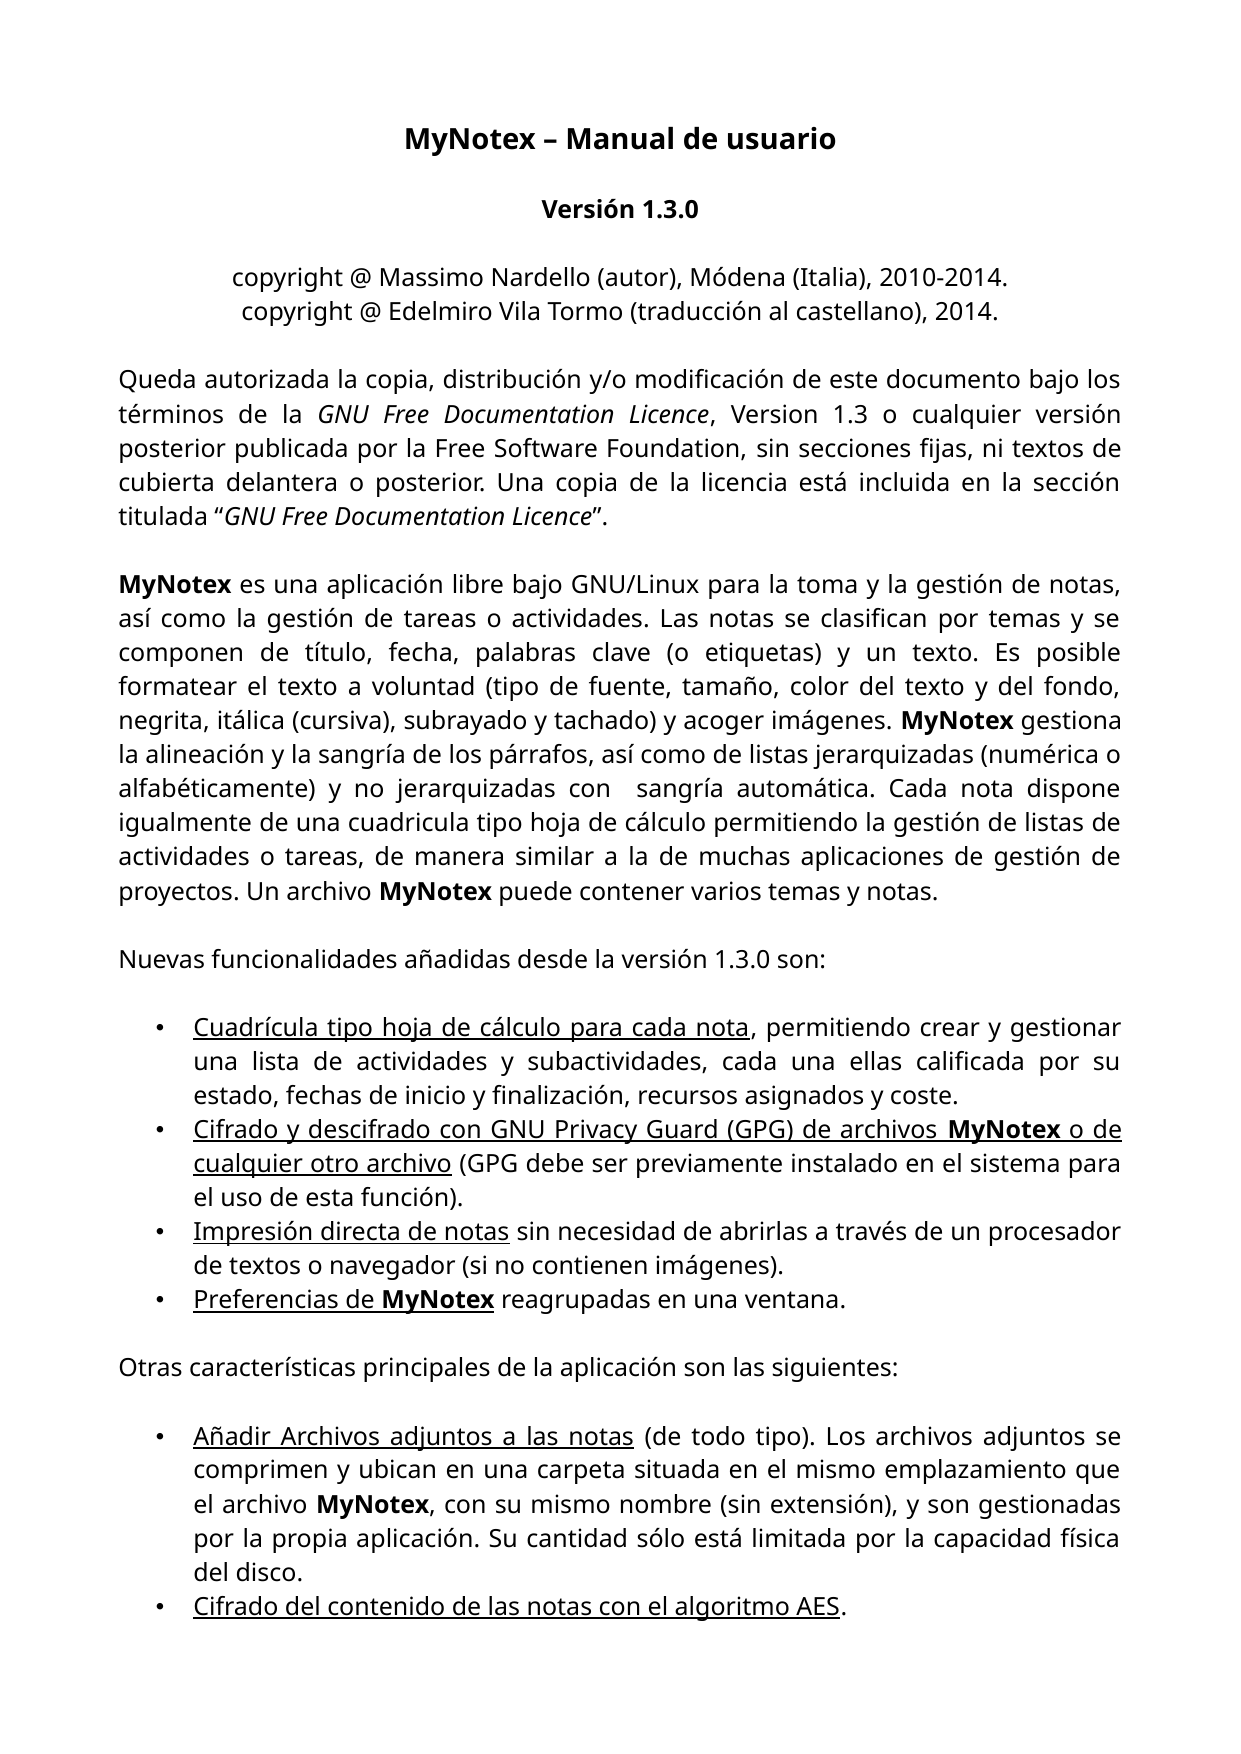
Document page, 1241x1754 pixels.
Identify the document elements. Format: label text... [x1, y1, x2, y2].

list Cifrado y descifrado con GNU Privacy Guard (GPG) de archivos MyNotex o de cualquier otro archivo (GPG debe ser previamente instalado en el sistema para el uso de esta función). [156, 1112, 1122, 1214]
text copyright @ Massimo Nardello (autor), Módena (Italia), 2010-2014. [118, 260, 1122, 294]
list Cifrado del contenido de las notas con el algoritmo AES. [156, 1588, 1122, 1622]
text Queda autorizada la copia, distribución y/o modificación de este documento bajo los términos de la GNU Free Documentation Licence, Version 1.3 o cualquier versión posterior publicada por la Free Software Foundation, sin secciones fijas, ni textos de cubierta delantera o posterior. Una copia de la licencia está incluida en la sección titulada “GNU Free Documentation Licence”. [118, 362, 1122, 532]
text MyNotex – Manual de usuario [118, 118, 1122, 158]
text MyNotex es una aplicación libre bajo GNU/Linux para la toma y la gestión de notas, así como la gestión de tareas o actividades. Las notas se clasifican por temas y se componen de título, fecha, palabras clave (o etiquetas) y un texto. Es posible formatear el texto a voluntad (tipo de fuente, tamaño, color del texto y del fondo, negrita, itálica (cursiva), subrayado y tachado) y acoger imágenes. MyNotex gestiona la alineación y la sangría de los párrafos, así como de listas jerarquizadas (numérica o alfabéticamente) y no jerarquizadas con sangría automática. Cada nota dispone igualmente de una cuadricula tipo hoja de cálculo permitiendo la gestión de listas de actividades o tareas, de manera similar a la de muchas aplicaciones de gestión de proyectos. Un archivo MyNotex puede contener varios temas y notas. [118, 567, 1122, 907]
text Nuevas funcionalidades añadidas desde la versión 1.3.0 son: [118, 941, 1122, 975]
list Preferencias de MyNotex reagrupadas en una ventana. [156, 1282, 1122, 1316]
list Cuadrícula tipo hoja de cálculo para cada nota, permitiendo crear y gestionar una lista de actividades y subactividades, cada una ellas calificada por su estado, fechas de inicio y finalización, recursos asignados y coste. [156, 1009, 1122, 1112]
text Otras características principales de la aplicación son las siguientes: [118, 1350, 1122, 1384]
text Versión 1.3.0 [118, 192, 1122, 226]
list Impresión directa de notas sin necesidad de abrirlas a través de un procesador de textos o navegador (si no contienen imágenes). [156, 1214, 1122, 1282]
text copyright @ Edelmiro Vila Tormo (traducción al castellano), 2014. [118, 294, 1122, 328]
list Añadir Archivos adjuntos a las notas (de todo tipo). Los archivos adjuntos se comprimen y ubican en una carpeta situada en el mismo emplazamiento que el archivo MyNotex, con su mismo nombre (sin extensión), y son gestionadas por la propia aplicación. Su cantidad sólo está limitada por la capacidad física del disco. [156, 1418, 1122, 1588]
